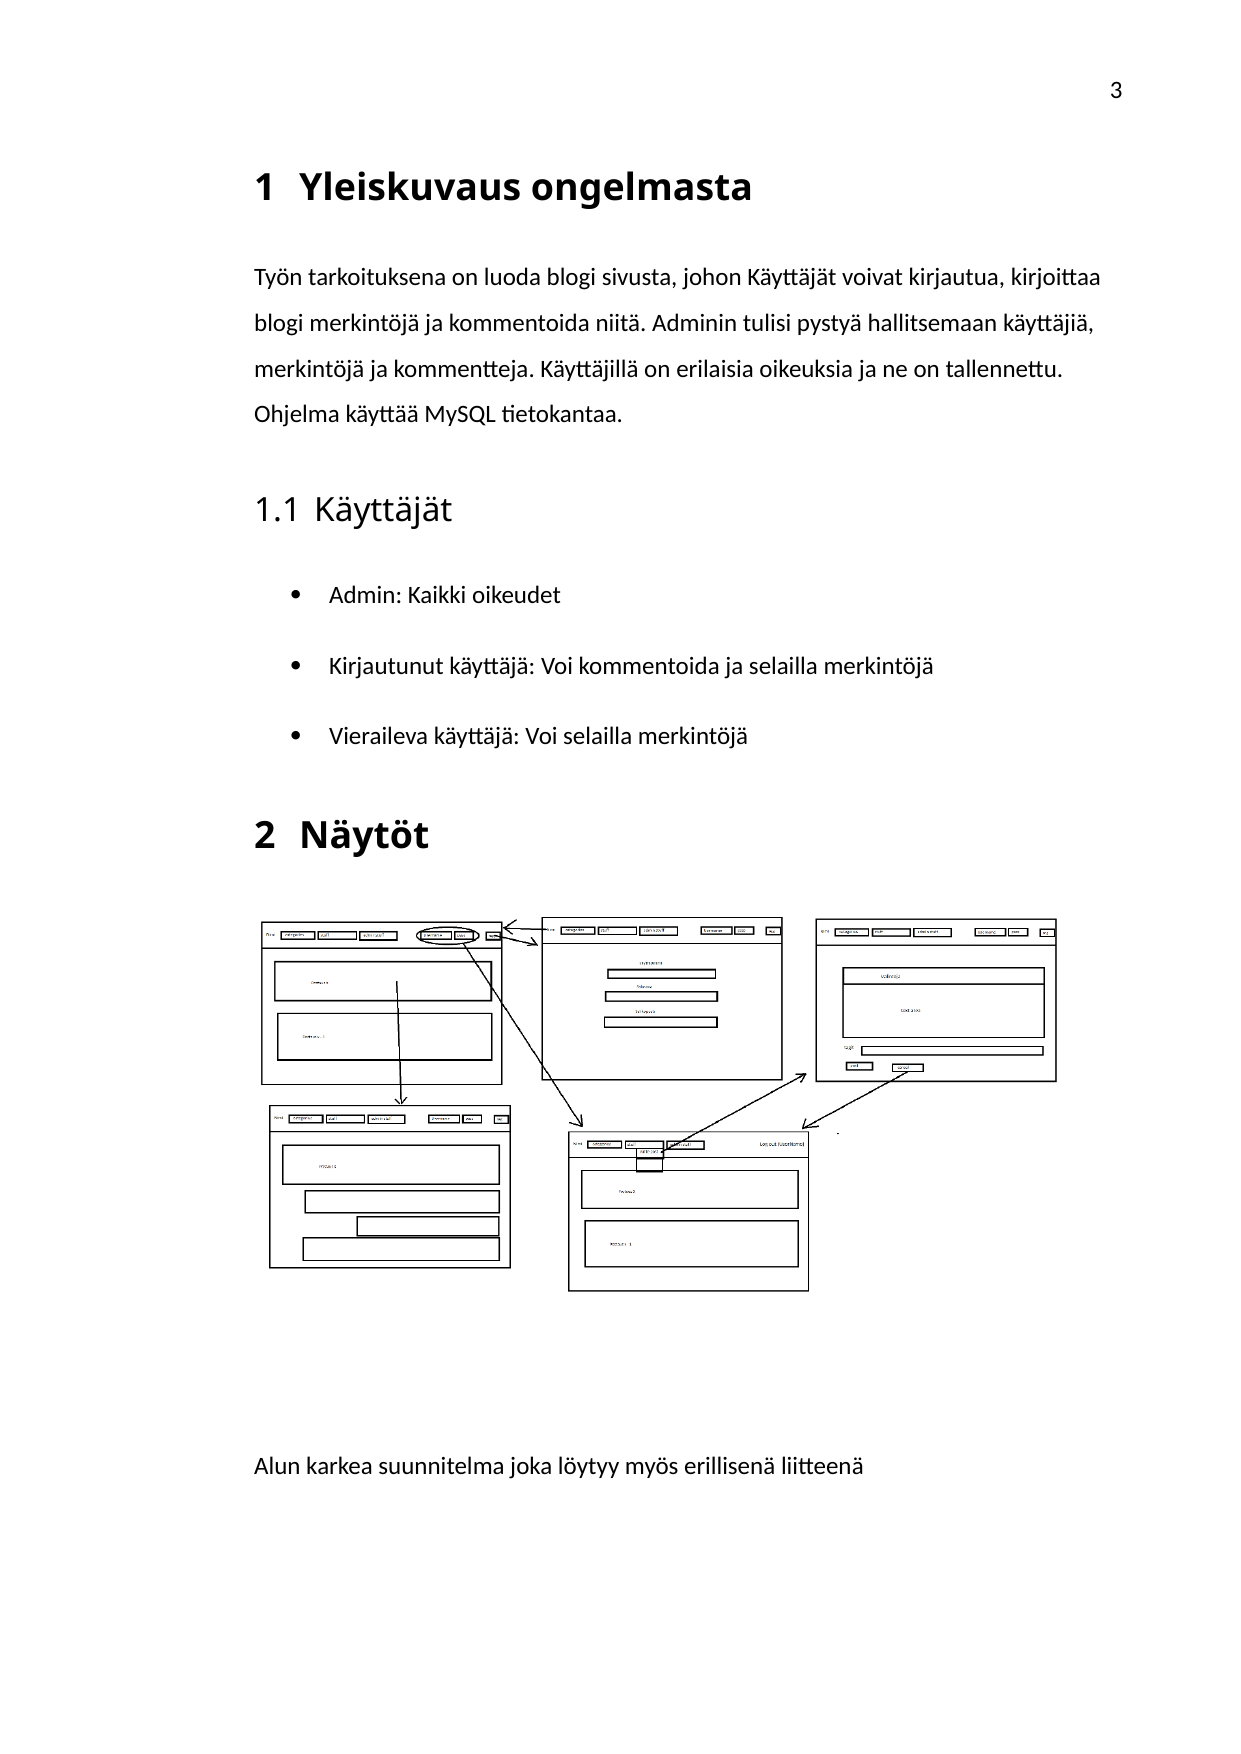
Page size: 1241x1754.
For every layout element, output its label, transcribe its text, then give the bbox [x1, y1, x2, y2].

picture [253, 909, 1123, 1410]
text Työn tarkoituksena on luoda blogi sivusta, johon Käyttäjät voivat kirjautua, kirjoittaa blogi merkintöjä ja kommentoida niitä. Adminin tulisi pystyä hallitsemaan käyttäjiä, merkintöjä ja kommentteja. Käyttäjillä on erilaisia oikeuksia ja ne on tallennettu. Ohjelma käyttää MySQL tietokantaa. [254, 261, 1122, 429]
list Vieraileva käyttäjä: Voi selailla merkintöjä [291, 721, 1122, 751]
subtitle Yleiskuvaus ongelmasta [254, 160, 1122, 211]
list Kirjautunut käyttäjä: Voi kommentoida ja selailla merkintöjä [291, 650, 1122, 680]
subtitle Käyttäjät [254, 486, 1122, 531]
subtitle Näytöt [254, 808, 1122, 859]
text Alun karkea suunnitelma joka löytyy myös erillisenä liitteenä [254, 1450, 1122, 1481]
list Admin: Kaikki oikeudet [291, 579, 1122, 609]
